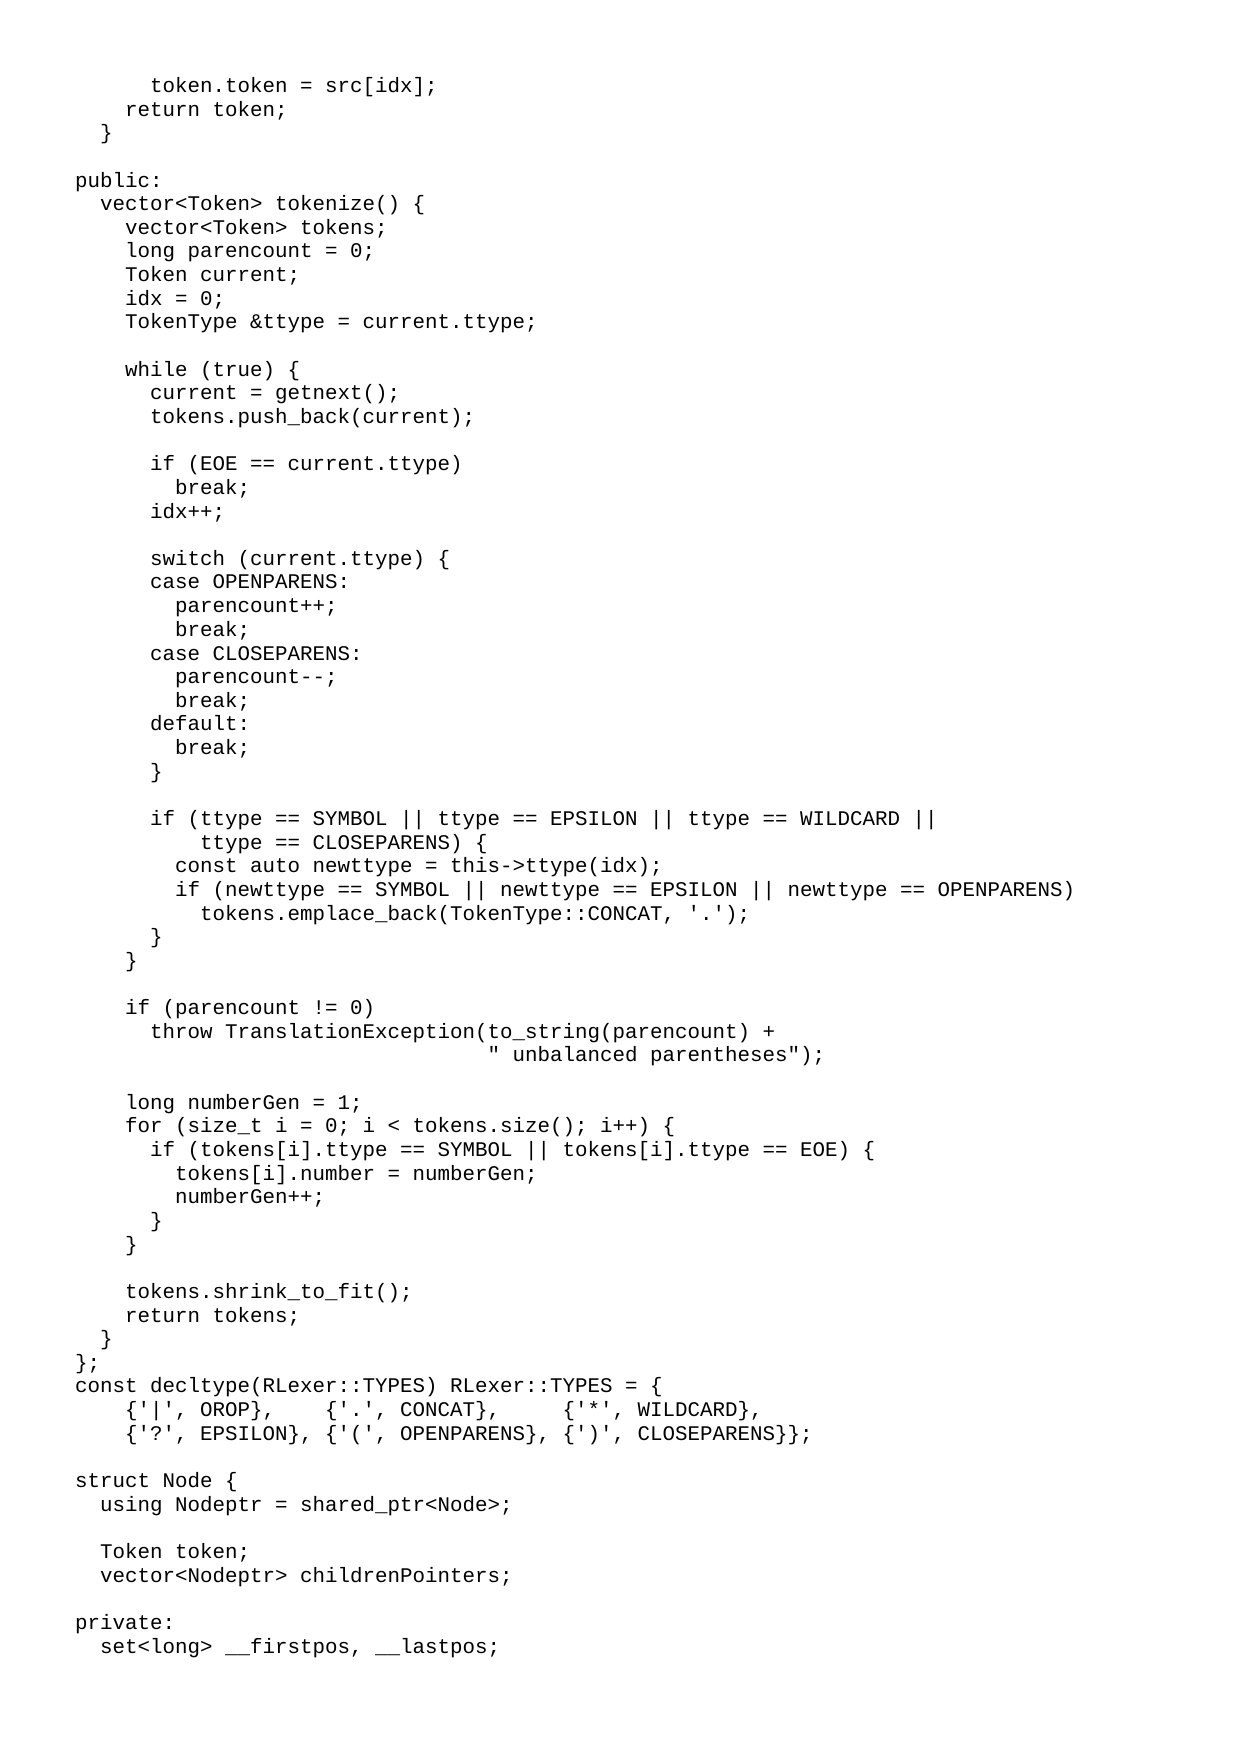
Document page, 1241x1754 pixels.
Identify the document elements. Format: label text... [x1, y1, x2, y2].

text ttype == CLOSEPARENS) { [75, 832, 1165, 855]
text } [75, 926, 1165, 950]
text struct Node { [75, 1470, 1165, 1494]
text long parencount = 0; [75, 241, 1165, 264]
text idx++; [75, 501, 1165, 524]
text {'|', OROP}, {'.', CONCAT}, {'*', WILDCARD}, [75, 1399, 1165, 1423]
text if (newttype == SYMBOL || newttype == EPSILON || newttype == OPENPARENS) [75, 879, 1165, 903]
text vector<Nodeptr> childrenPointers; [75, 1565, 1165, 1588]
text default: [75, 713, 1165, 737]
text switch (current.ttype) { [75, 548, 1165, 572]
text } [75, 950, 1165, 973]
text Token current; [75, 264, 1165, 288]
text case CLOSEPARENS: [75, 642, 1165, 666]
text tokens.emplace_back(TokenType::CONCAT, '.'); [75, 903, 1165, 926]
text } [75, 122, 1165, 146]
text tokens.shrink_to_fit(); [75, 1281, 1165, 1304]
text tokens[i].number = numberGen; [75, 1163, 1165, 1186]
text idx = 0; [75, 288, 1165, 311]
text private: [75, 1612, 1165, 1636]
text if (EOE == current.ttype) [75, 453, 1165, 477]
text numberGen++; [75, 1186, 1165, 1210]
text if (tokens[i].ttype == SYMBOL || tokens[i].ttype == EOE) { [75, 1139, 1165, 1163]
text current = getnext(); [75, 382, 1165, 406]
text if (parencount != 0) [75, 997, 1165, 1021]
text } [75, 1210, 1165, 1234]
text if (ttype == SYMBOL || ttype == EPSILON || ttype == WILDCARD || [75, 808, 1165, 832]
text return token; [75, 99, 1165, 122]
text break; [75, 690, 1165, 713]
text vector<Token> tokenize() { [75, 193, 1165, 217]
text {'?', EPSILON}, {'(', OPENPARENS}, {')', CLOSEPARENS}}; [75, 1423, 1165, 1446]
text set<long> __firstpos, __lastpos; [75, 1636, 1165, 1659]
text } [75, 761, 1165, 784]
text TokenType &ttype = current.ttype; [75, 311, 1165, 335]
text " unbalanced parentheses"); [75, 1044, 1165, 1068]
text return tokens; [75, 1304, 1165, 1328]
text }; [75, 1352, 1165, 1376]
text while (true) { [75, 359, 1165, 382]
text const decltype(RLexer::TYPES) RLexer::TYPES = { [75, 1376, 1165, 1399]
text vector<Token> tokens; [75, 217, 1165, 241]
text break; [75, 619, 1165, 642]
text Token token; [75, 1541, 1165, 1565]
text long numberGen = 1; [75, 1092, 1165, 1115]
text case OPENPARENS: [75, 572, 1165, 595]
text break; [75, 737, 1165, 761]
text public: [75, 169, 1165, 193]
text using Nodeptr = shared_ptr<Node>; [75, 1494, 1165, 1517]
text parencount--; [75, 666, 1165, 690]
text for (size_t i = 0; i < tokens.size(); i++) { [75, 1115, 1165, 1139]
text } [75, 1328, 1165, 1352]
text } [75, 1234, 1165, 1257]
text tokens.push_back(current); [75, 406, 1165, 430]
text throw TranslationException(to_string(parencount) + [75, 1021, 1165, 1044]
text const auto newttype = this->ttype(idx); [75, 855, 1165, 879]
text token.token = src[idx]; [75, 75, 1165, 99]
text break; [75, 477, 1165, 501]
text parencount++; [75, 595, 1165, 619]
